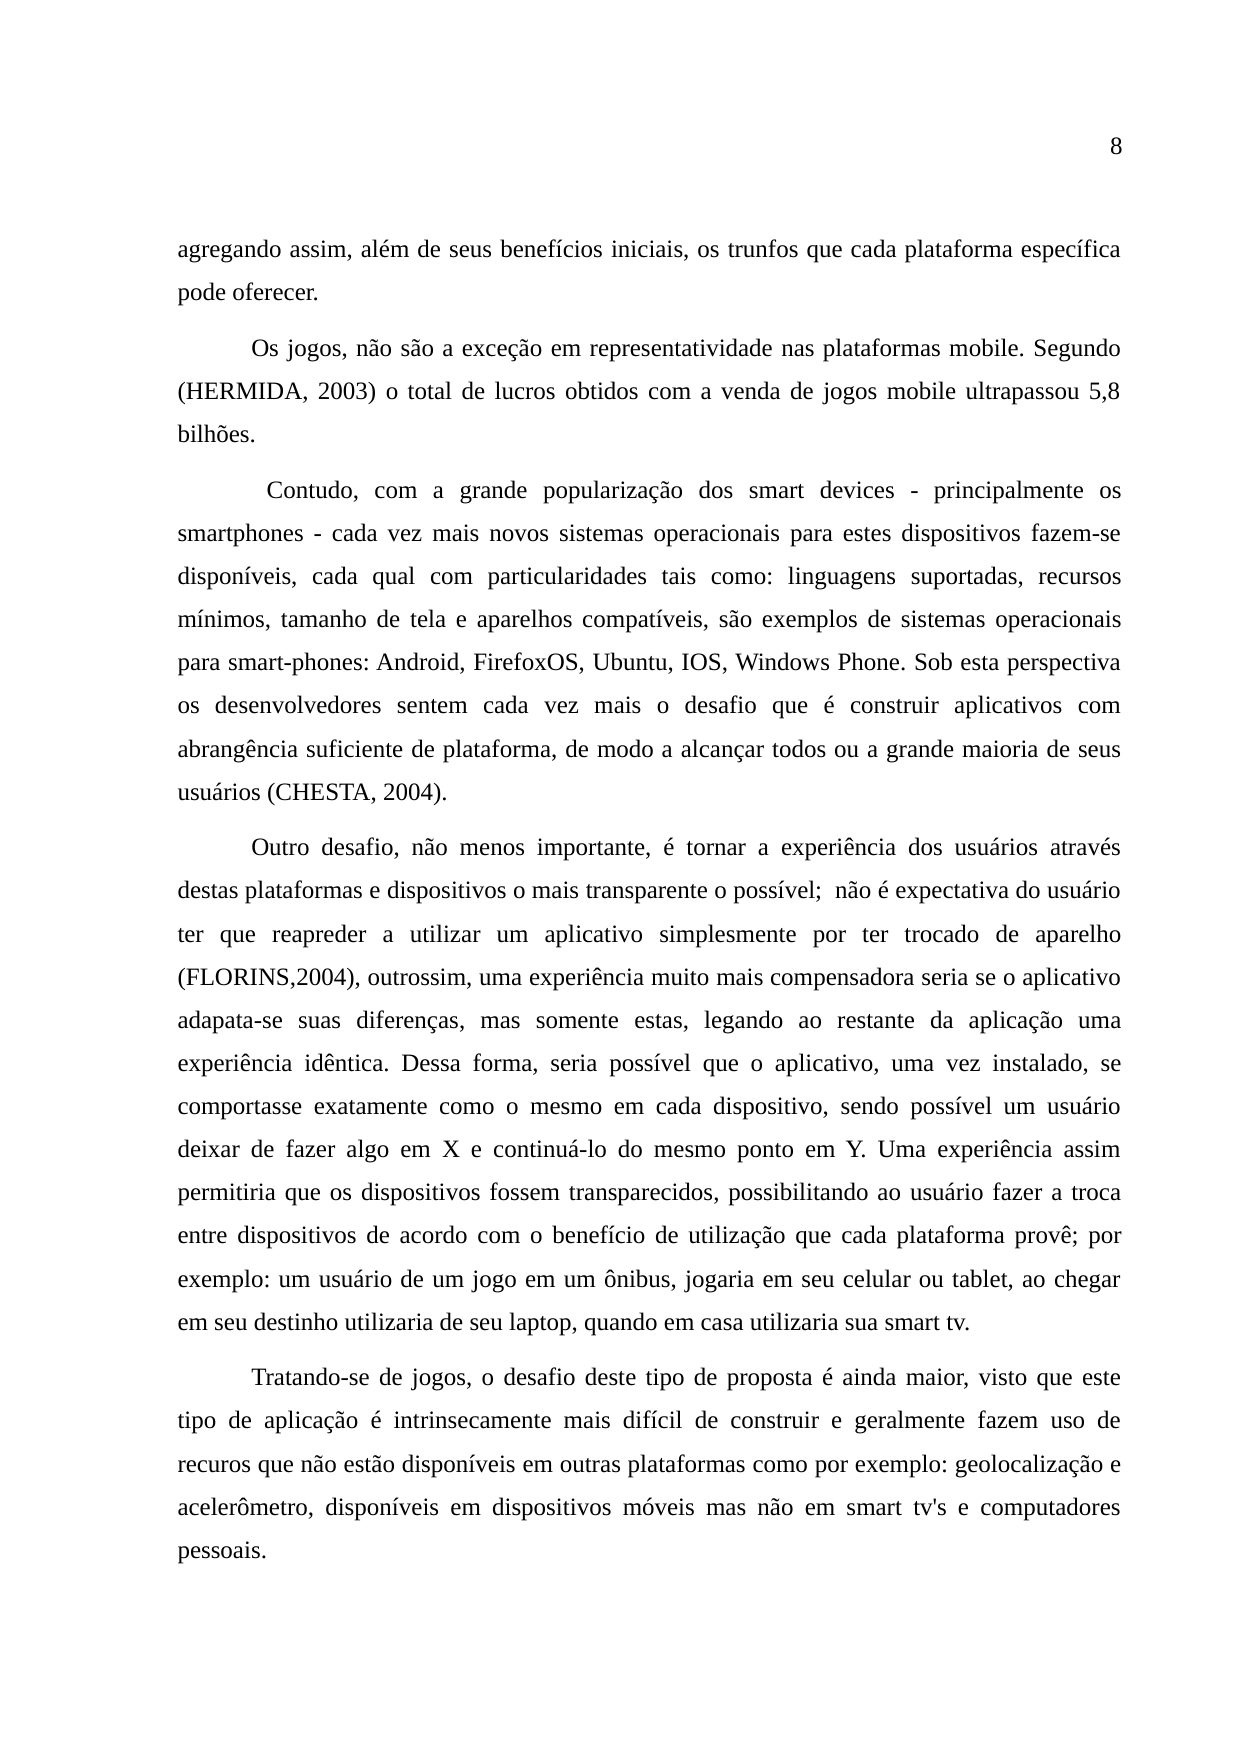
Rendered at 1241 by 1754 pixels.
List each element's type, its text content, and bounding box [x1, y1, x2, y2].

text Os jogos, não são a exceção em representatividade nas plataformas mobile. Segundo (HERMIDA, 2003) o total de lucros obtidos com a venda de jogos mobile ultrapassou 5,8 bilhões. [177, 333, 1122, 448]
text Contudo, com a grande popularização dos smart devices - principalmente os smartphones - cada vez mais novos sistemas operacionais para estes dispositivos fazem-se disponíveis, cada qual com particularidades tais como: linguagens suportadas, recursos mínimos, tamanho de tela e aparelhos compatíveis, são exemplos de sistemas operacionais para smart-phones: Android, FirefoxOS, Ubuntu, IOS, Windows Phone. Sob esta perspectiva os desenvolvedores sentem cada vez mais o desafio que é construir aplicativos com abrangência suficiente de plataforma, de modo a alcançar todos ou a grande maioria de seus usuários (CHESTA, 2004). [177, 475, 1122, 806]
text Outro desafio, não menos importante, é tornar a experiência dos usuários através destas plataformas e dispositivos o mais transparente o possível; não é expectativa do usuário ter que reapreder a utilizar um aplicativo simplesmente por ter trocado de aparelho (FLORINS,2004), outrossim, uma experiência muito mais compensadora seria se o aplicativo adapata-se suas diferenças, mas somente estas, legando ao restante da aplicação uma experiência idêntica. Dessa forma, seria possível que o aplicativo, uma vez instalado, se comportasse exatamente como o mesmo em cada dispositivo, sendo possível um usuário deixar de fazer algo em X e continuá-lo do mesmo ponto em Y. Uma experiência assim permitiria que os dispositivos fossem transparecidos, possibilitando ao usuário fazer a troca entre dispositivos de acordo com o benefício de utilização que cada plataforma provê; por exemplo: um usuário de um jogo em um ônibus, jogaria em seu celular ou tablet, ao chegar em seu destinho utilizaria de seu laptop, quando em casa utilizaria sua smart tv. [177, 832, 1122, 1336]
text agregando assim, além de seus benefícios iniciais, os trunfos que cada plataforma específica pode oferecer. [177, 234, 1122, 306]
text Tratando-se de jogos, o desafio deste tipo de proposta é ainda maior, visto que este tipo de aplicação é intrinsecamente mais difícil de construir e geralmente fazem uso de recuros que não estão disponíveis em outras plataformas como por exemplo: geolocalização e acelerômetro, disponíveis em dispositivos móveis mas não em smart tv's e computadores pessoais. [177, 1362, 1122, 1564]
